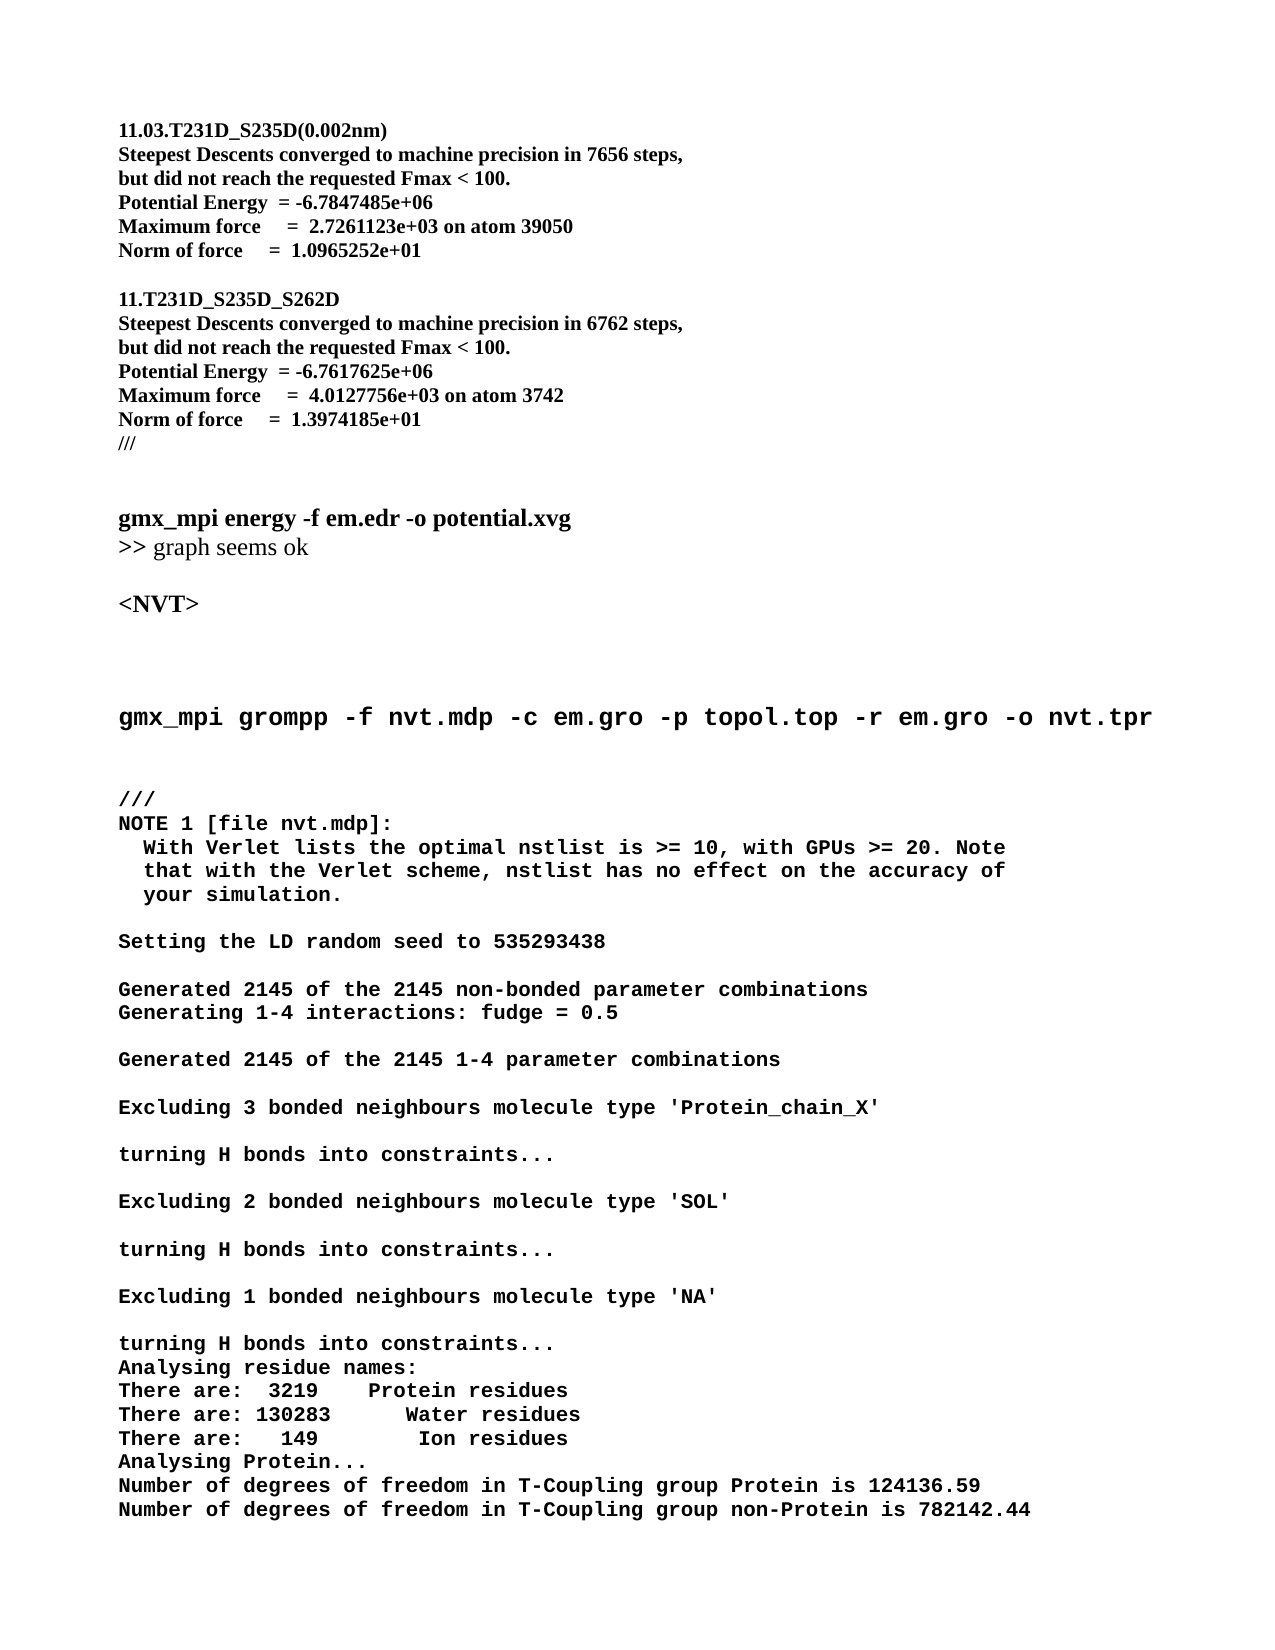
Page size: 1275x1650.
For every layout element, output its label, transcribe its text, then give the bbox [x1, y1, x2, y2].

text >> graph seems ok [118, 532, 1157, 561]
text gmx_mpi grompp -f nvt.mdp -c em.gro -p topol.top -r em.gro -o nvt.tpr [118, 704, 1157, 733]
text Number of degrees of freedom in T-Coupling group non-Protein is 782142.44 [118, 1499, 1157, 1522]
text Setting the LD random seed to 535293438 [118, 931, 1157, 955]
text Generated 2145 of the 2145 non-bonded parameter combinations [118, 978, 1157, 1002]
text There are: 149 Ion residues [118, 1428, 1157, 1451]
text Analysing residue names: [118, 1357, 1157, 1381]
text Steepest Descents converged to machine precision in 6762 steps, [118, 311, 1157, 335]
text Number of degrees of freedom in T-Coupling group Protein is 124136.59 [118, 1475, 1157, 1499]
text your simulation. [118, 884, 1157, 908]
text turning H bonds into constraints... [118, 1239, 1157, 1262]
text NOTE 1 [file nvt.mdp]: [118, 813, 1157, 837]
text but did not reach the requested Fmax < 100. [118, 166, 1157, 190]
text turning H bonds into constraints... [118, 1144, 1157, 1168]
text but did not reach the requested Fmax < 100. [118, 335, 1157, 359]
text Maximum force = 4.0127756e+03 on atom 3742 [118, 383, 1157, 407]
text There are: 3219 Protein residues [118, 1381, 1157, 1404]
text Analysing Protein... [118, 1451, 1157, 1475]
text Potential Energy = -6.7847485e+06 [118, 190, 1157, 214]
text Excluding 1 bonded neighbours molecule type 'NA' [118, 1286, 1157, 1309]
text /// [118, 789, 1157, 813]
text that with the Verlet scheme, nstlist has no effect on the accuracy of [118, 860, 1157, 884]
text /// [118, 431, 1157, 455]
text Maximum force = 2.7261123e+03 on atom 39050 [118, 214, 1157, 238]
text 11.T231D_S235D_S262D [118, 287, 1157, 311]
text Potential Energy = -6.7617625e+06 [118, 359, 1157, 383]
text Norm of force = 1.3974185e+01 [118, 407, 1157, 431]
text Generating 1-4 interactions: fudge = 0.5 [118, 1002, 1157, 1026]
text 11.03.T231D_S235D(0.002nm) [118, 118, 1157, 142]
text Generated 2145 of the 2145 1-4 parameter combinations [118, 1049, 1157, 1073]
text turning H bonds into constraints... [118, 1333, 1157, 1357]
text Norm of force = 1.0965252e+01 [118, 238, 1157, 262]
text Excluding 2 bonded neighbours molecule type 'SOL' [118, 1191, 1157, 1215]
text There are: 130283 Water residues [118, 1404, 1157, 1428]
text gmx_mpi energy -f em.edr -o potential.xvg [118, 503, 1157, 532]
text <NVT> [118, 589, 1157, 647]
text With Verlet lists the optimal nstlist is >= 10, with GPUs >= 20. Note [118, 837, 1157, 860]
text Excluding 3 bonded neighbours molecule type 'Protein_chain_X' [118, 1097, 1157, 1120]
text Steepest Descents converged to machine precision in 7656 steps, [118, 142, 1157, 166]
